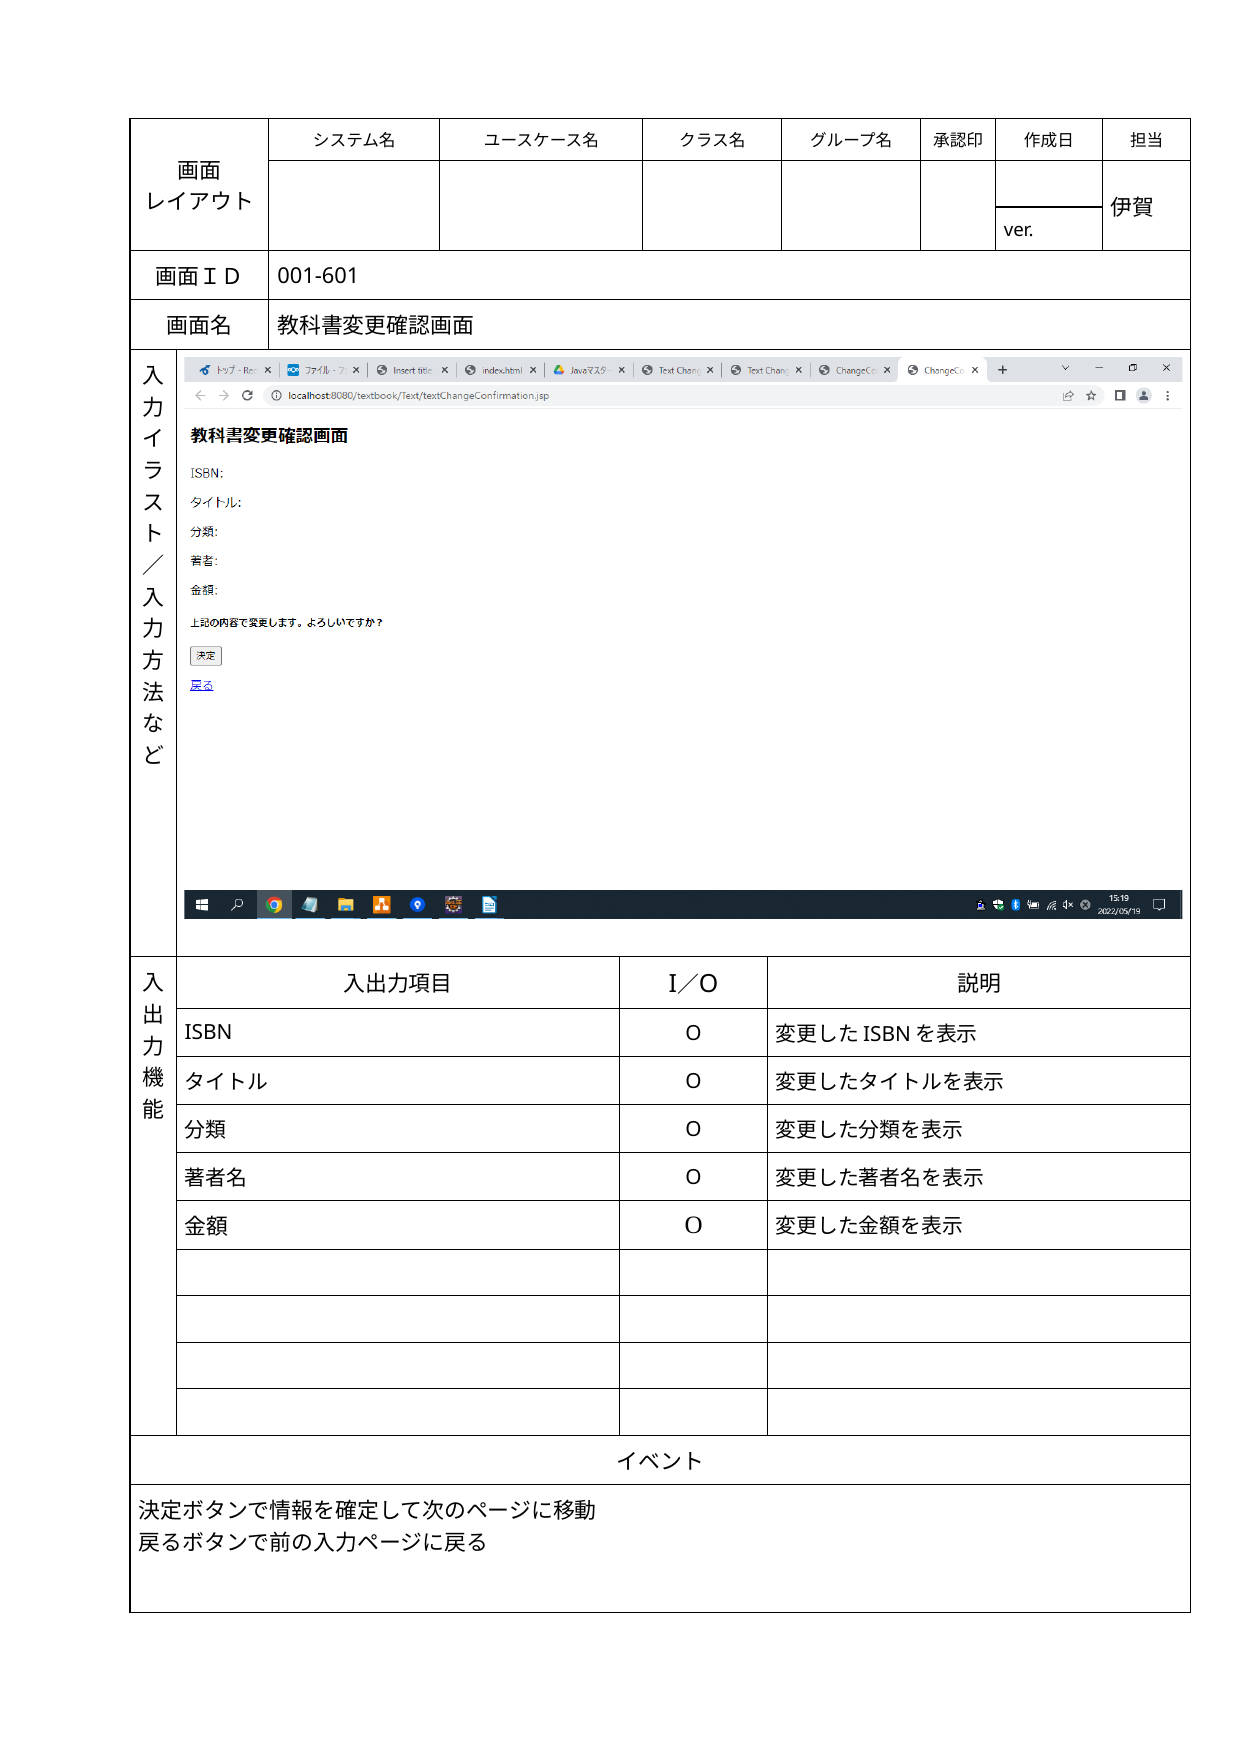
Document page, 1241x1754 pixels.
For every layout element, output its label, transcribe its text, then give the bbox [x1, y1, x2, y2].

table_cell ISBN [177, 1009, 619, 1056]
table_cell ver. [996, 208, 1102, 250]
table_header 承認印 [921, 119, 995, 160]
table_header 作成日 [996, 119, 1102, 160]
table_cell [620, 1343, 767, 1388]
table_cell [269, 161, 439, 250]
table_header クラス名 [643, 119, 781, 160]
table_cell I／O [620, 957, 767, 1008]
table_cell O [620, 1201, 767, 1249]
table_cell 変更した金額を表示 [768, 1201, 1190, 1249]
table_cell [177, 1250, 619, 1295]
table_cell 著者名 [177, 1153, 619, 1199]
table_cell 変更したタイトルを表示 [768, 1057, 1190, 1104]
table_cell 変更した分類を表示 [768, 1105, 1190, 1152]
table_header 担当 [1103, 119, 1190, 160]
table_header グループ名 [782, 119, 920, 160]
table_cell 教科書変更確認画面 [269, 300, 1190, 348]
table_cell 001-601 [269, 251, 1190, 299]
table_cell 金額 [177, 1201, 619, 1249]
table_cell [768, 1343, 1190, 1388]
table_cell 入出力機能 [131, 957, 176, 1435]
table_cell 決定ボタンで情報を確定して次のページに移動 戻るボタンで前の入力ページに戻る [131, 1485, 1190, 1612]
table_header ユースケース名 [440, 119, 642, 160]
table_cell 入出力項目 [177, 957, 619, 1008]
table_cell [177, 350, 1190, 956]
table_cell [643, 161, 781, 250]
table_cell [996, 161, 1102, 206]
table_cell [768, 1296, 1190, 1342]
table_cell [177, 1389, 619, 1435]
table_cell O [620, 1153, 767, 1199]
table_cell [768, 1389, 1190, 1435]
table_cell O [620, 1057, 767, 1104]
table_cell [620, 1389, 767, 1435]
table_cell イベント [131, 1436, 1190, 1484]
table_cell [177, 1296, 619, 1342]
table_cell 説明 [768, 957, 1190, 1008]
table_cell [768, 1250, 1190, 1295]
table_cell [782, 161, 920, 250]
table_cell [440, 161, 642, 250]
table_cell [620, 1250, 767, 1295]
table_header システム名 [269, 119, 439, 160]
table_cell 画面ＩＤ [131, 251, 268, 299]
table_header 画面 レイアウト [131, 119, 268, 250]
table_cell 変更したISBNを表示 [768, 1009, 1190, 1056]
table_cell 変更した著者名を表示 [768, 1153, 1190, 1199]
table_cell [620, 1296, 767, 1342]
picture [184, 357, 1183, 919]
table_cell [921, 161, 995, 250]
table_cell O [620, 1105, 767, 1152]
table_cell 伊賀 [1103, 161, 1190, 250]
table_cell O [620, 1009, 767, 1056]
table_cell 入力イラスト／入力方法など [131, 350, 176, 956]
table_cell 画面名 [131, 300, 268, 348]
table_cell 分類 [177, 1105, 619, 1152]
table_cell [177, 1343, 619, 1388]
table_cell タイトル [177, 1057, 619, 1104]
